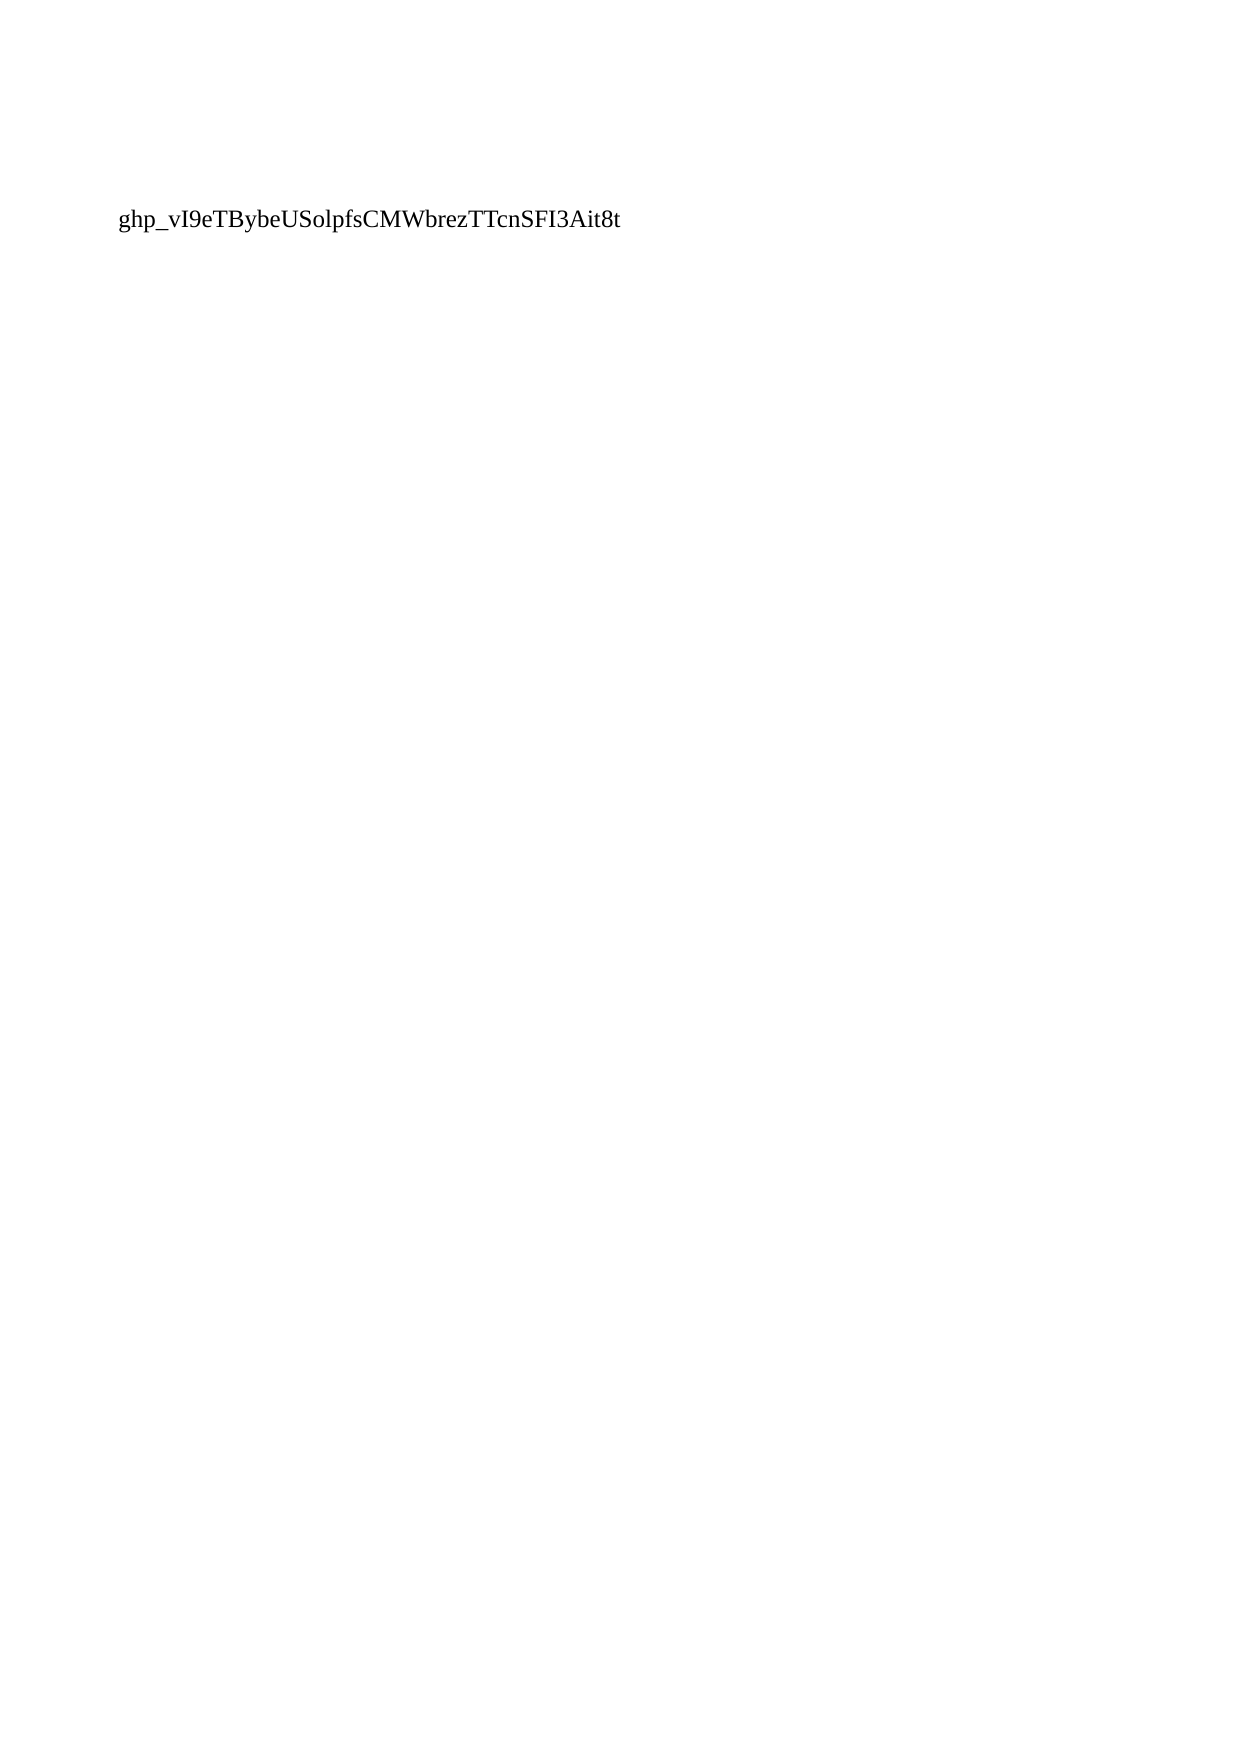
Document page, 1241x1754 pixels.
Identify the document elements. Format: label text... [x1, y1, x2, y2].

text 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 [118, 204, 1122, 233]
